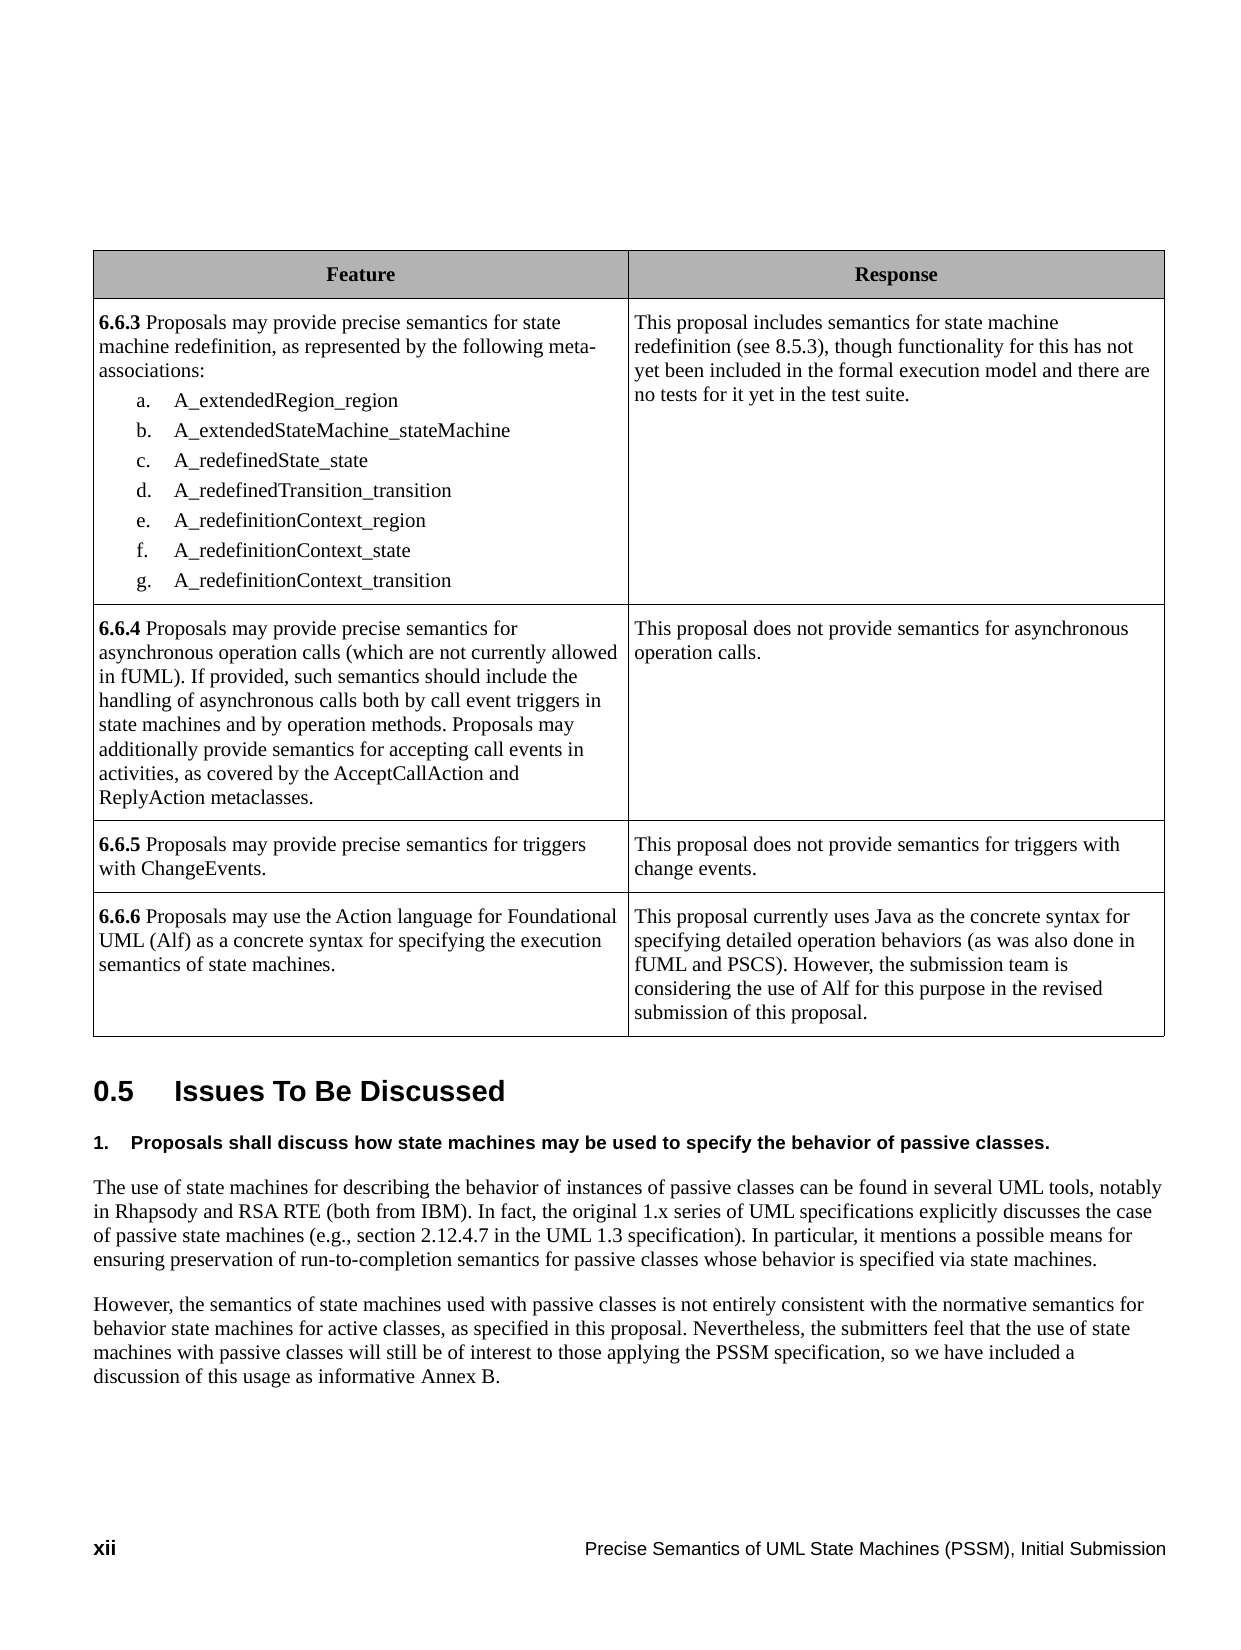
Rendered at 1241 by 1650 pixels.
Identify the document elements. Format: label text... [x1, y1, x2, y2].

table_cell This proposal does not provide semantics for triggers with change events. [629, 821, 1164, 892]
table_cell 6.6.5 Proposals may provide precise semantics for triggers with ChangeEvents. [94, 821, 628, 892]
table_header Response [629, 251, 1164, 298]
table_cell This proposal currently uses Java as the concrete syntax for specifying detailed operation behaviors (as was also done in fUML and PSCS). However, the submission team is considering the use of Alf for this purpose in the revised submission of this proposal. [629, 893, 1164, 1036]
table_cell 6.6.3 Proposals may provide precise semantics for state machine redefinition, as represented by the following meta-associations: A_extendedRegion_region A_extendedStateMachine_stateMachine A_redefinedState_state A_redefinedTransition_transition A_redefinitionContext_region A_redefinitionContext_state A_redefinitionContext_transition [94, 299, 628, 604]
table_header Feature [94, 251, 628, 298]
table_cell This proposal does not provide semantics for asynchronous operation calls. [629, 605, 1164, 820]
text However, the semantics of state machines used with passive classes is not entirely consistent with the normative semantics for behavior state machines for active classes, as specified in this proposal. Nevertheless, the submitters feel that the use of state machines with passive classes will still be of interest to those applying the PSSM specification, so we have included a discussion of this usage as informative Annex B. [93, 1292, 1164, 1388]
table_cell 6.6.6 Proposals may use the Action language for Foundational UML (Alf) as a concrete syntax for specifying the execution semantics of state machines. [94, 893, 628, 1036]
subtitle Issues To Be Discussed [93, 1072, 1164, 1107]
text The use of state machines for describing the behavior of instances of passive classes can be found in several UML tools, notably in Rhapsody and RSA RTE (both from IBM). In fact, the original 1.x series of UML specifications explicitly discusses the case of passive state machines (e.g., section 2.12.4.7 in the UML 1.3 specification). In particular, it mentions a possible means for ensuring preservation of run-to-completion semantics for passive classes whose behavior is specified via state machines. [93, 1175, 1164, 1271]
subtitle Proposals shall discuss how state machines may be used to specify the behavior of passive classes. [93, 1132, 1164, 1154]
table_cell This proposal includes semantics for state machine redefinition (see 8.5.3), though functionality for this has not yet been included in the formal execution model and there are no tests for it yet in the test suite. [629, 299, 1164, 604]
table_cell 6.6.4 Proposals may provide precise semantics for asynchronous operation calls (which are not currently allowed in fUML). If provided, such semantics should include the handling of asynchronous calls both by call event triggers in state machines and by operation methods. Proposals may additionally provide semantics for accepting call events in activities, as covered by the AcceptCallAction and ReplyAction metaclasses. [94, 605, 628, 820]
